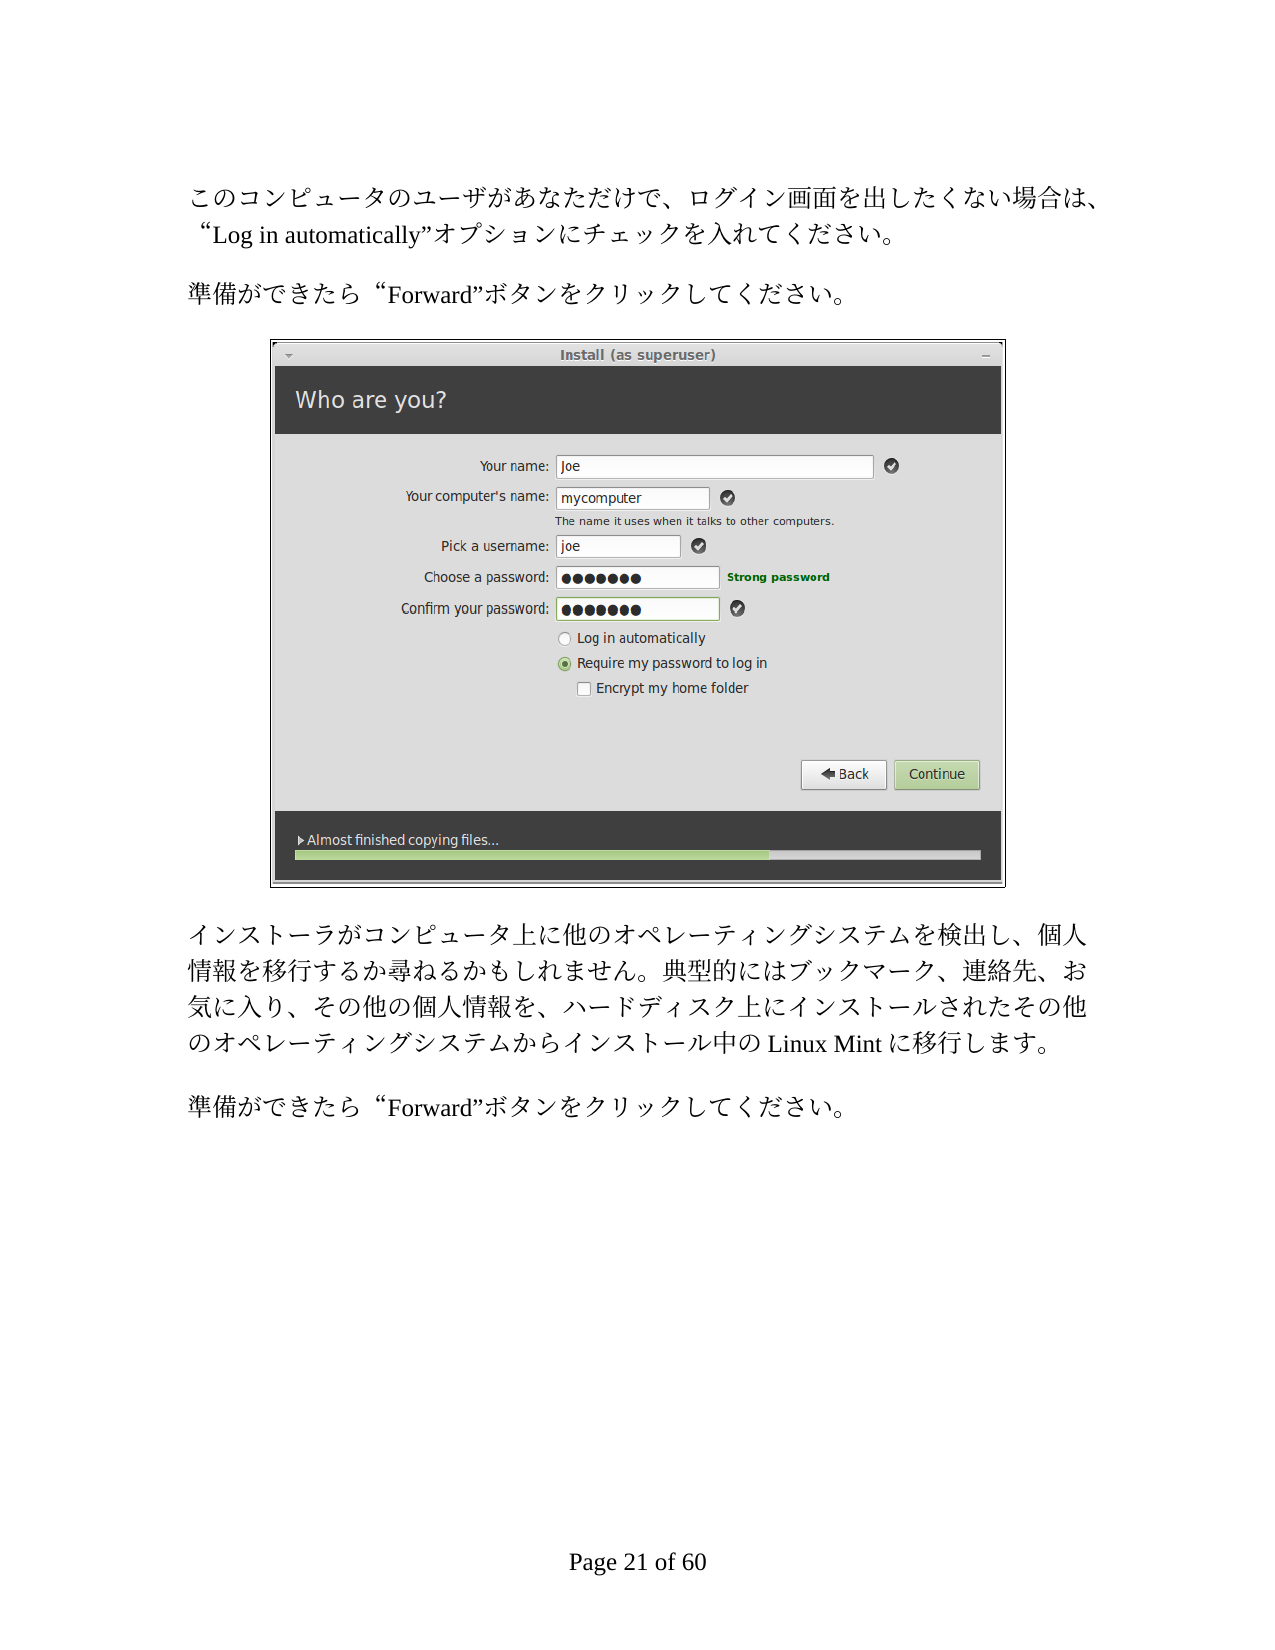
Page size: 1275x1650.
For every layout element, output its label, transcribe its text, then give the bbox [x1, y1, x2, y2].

picture [272, 342, 1003, 884]
text 準備ができたら“Forward”ボタンをクリックしてください。 [187, 1088, 1087, 1124]
text 準備ができたら“Forward”ボタンをクリックしてください。 [187, 275, 1087, 311]
text インストーラがコンピュータ上に他のオペレーティングシステムを検出し、個人情報を移行するか尋ねるかもしれません。典型的にはブックマーク、連絡先、お気に入り、その他の個人情報を、ハードディスク上にインストールされたその他のオペレーティングシステムからインストール中のLinux Mintに移行します。 [187, 916, 1087, 1059]
text このコンピュータのユーザがあなただけで、ログイン画面を出したくない場合は、“Log in automatically”オプションにチェックを入れてください。 [187, 179, 1087, 251]
